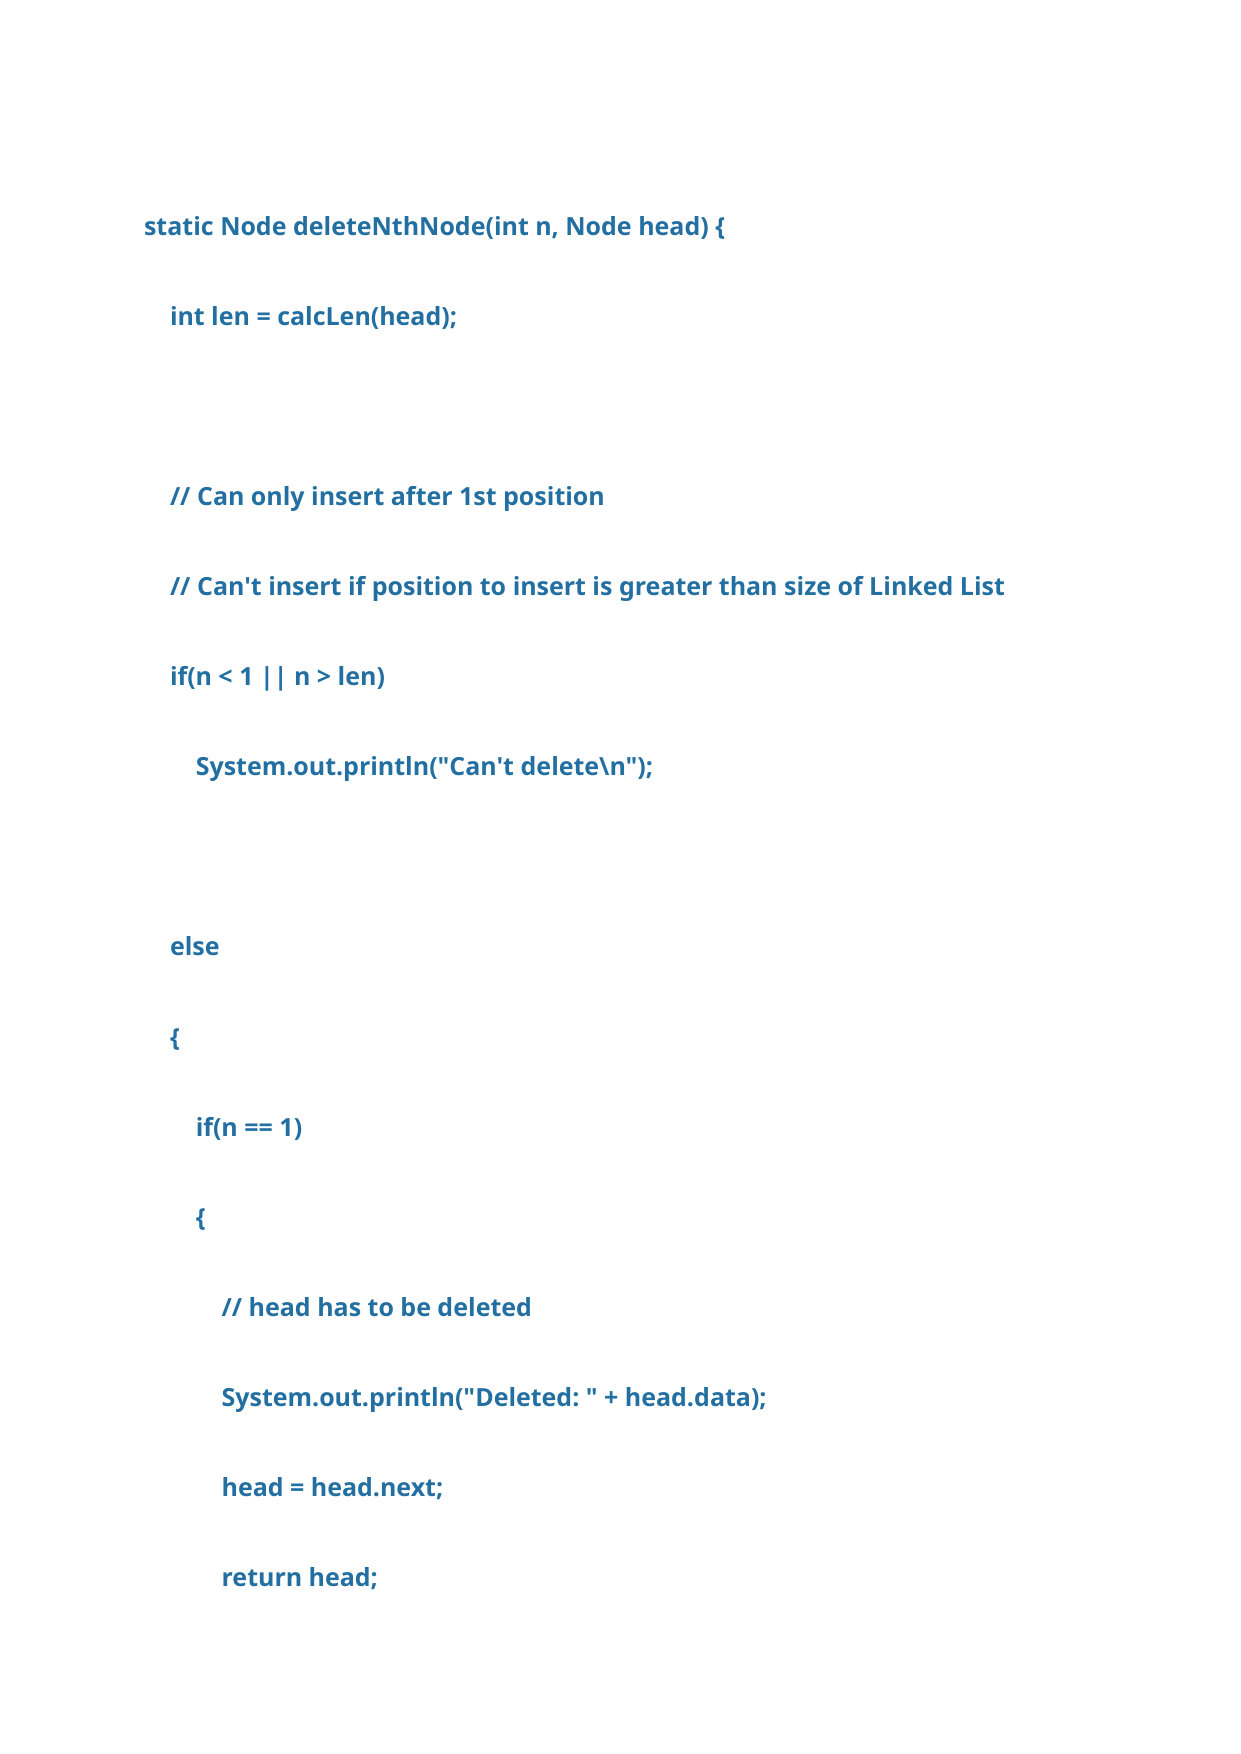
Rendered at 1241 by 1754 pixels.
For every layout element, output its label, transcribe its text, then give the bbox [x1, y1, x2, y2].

text // Can only insert after 1st position [118, 478, 1122, 513]
text { [118, 1199, 1122, 1233]
text head = head.next; [118, 1470, 1122, 1504]
text System.out.println("Deleted: " + head.data); [118, 1379, 1122, 1414]
text { [118, 1019, 1122, 1053]
text return head; [118, 1560, 1122, 1594]
text else [118, 929, 1122, 963]
text if(n == 1) [118, 1109, 1122, 1143]
text // head has to be deleted [118, 1289, 1122, 1323]
text // Can't insert if position to insert is greater than size of Linked List [118, 569, 1122, 603]
text if(n < 1 || n > len) [118, 659, 1122, 693]
text System.out.println("Can't delete\n"); [118, 749, 1122, 783]
text int len = calcLen(head); [118, 298, 1122, 332]
text static Node deleteNthNode(int n, Node head) { [118, 208, 1122, 242]
